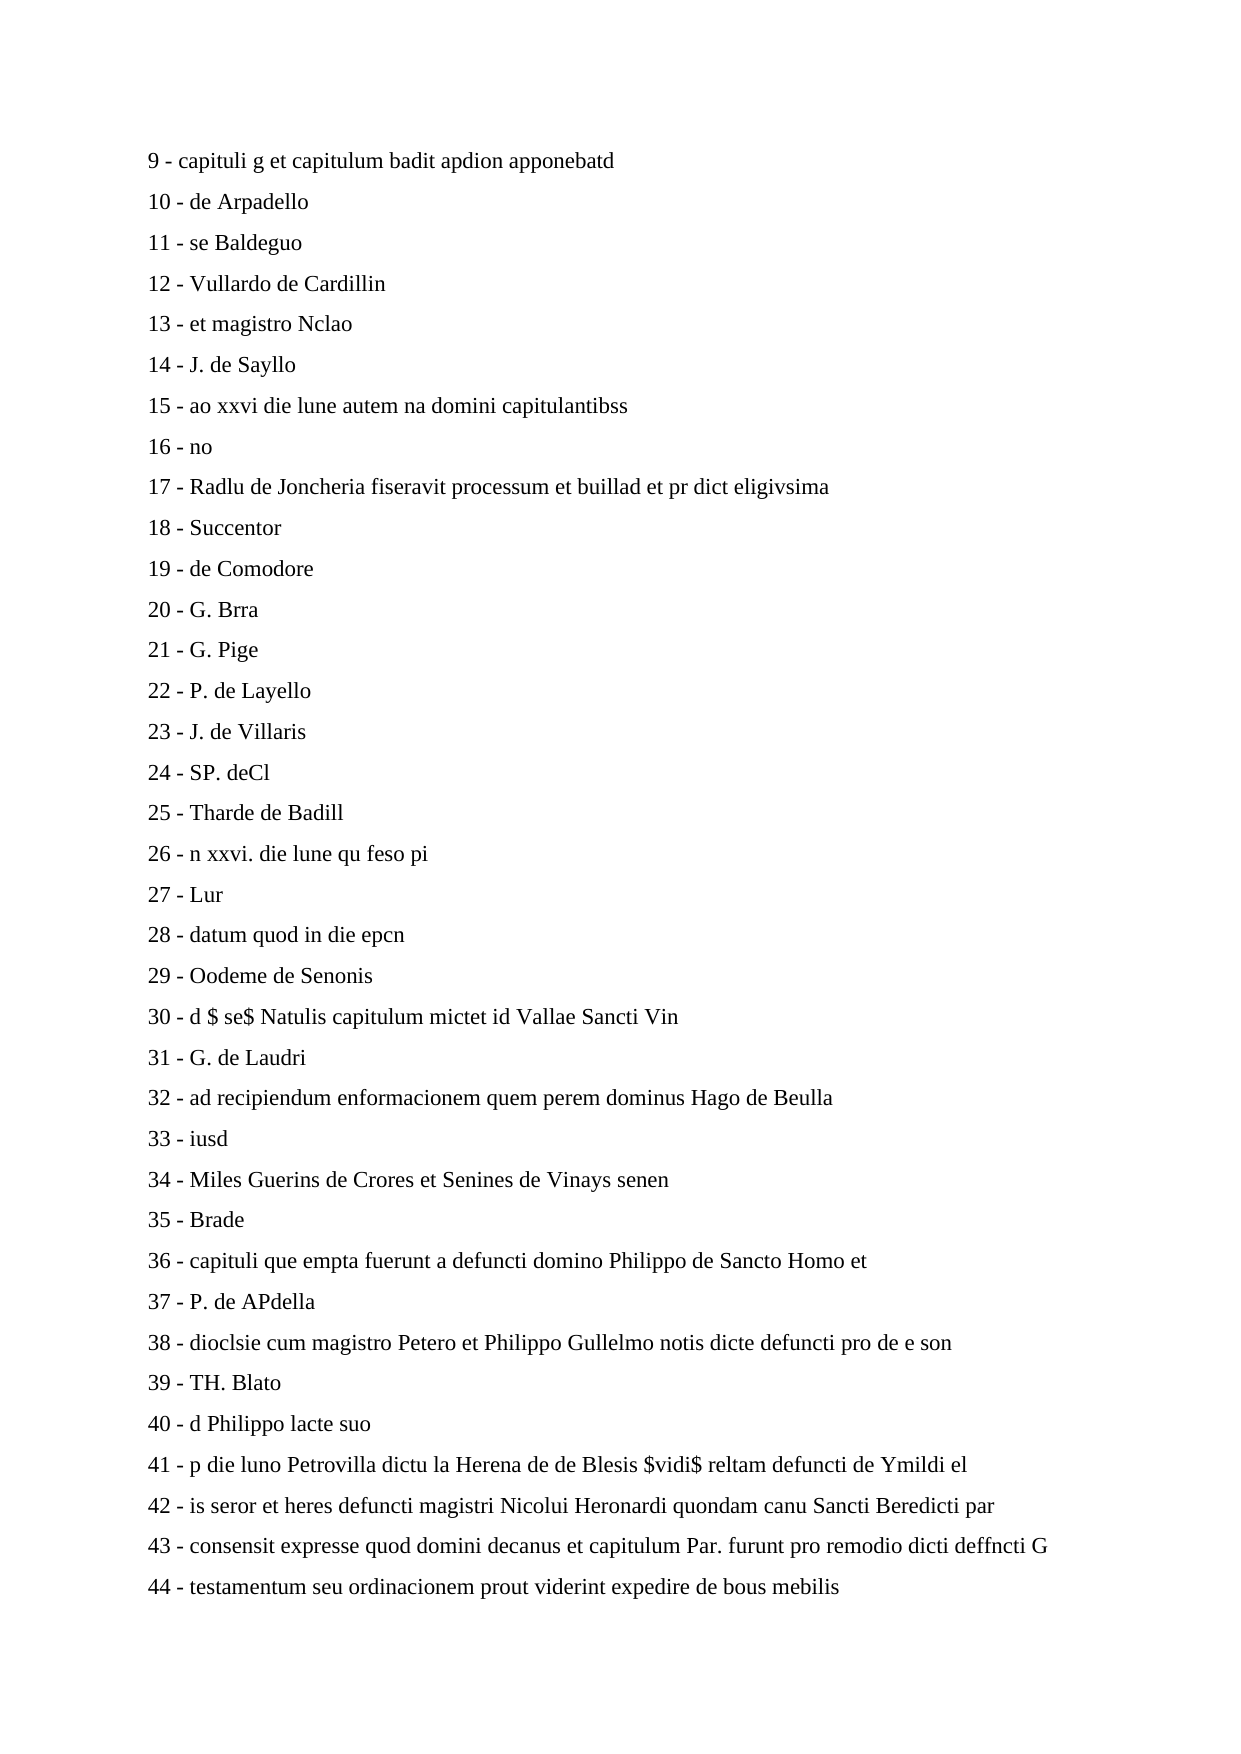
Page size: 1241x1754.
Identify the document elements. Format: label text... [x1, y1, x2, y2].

text 34 - Miles Guerins de Crores et Senines de Vinays senen [148, 1166, 1093, 1192]
text 44 - testamentum seu ordinacionem prout viderint expedire de bous mebilis [148, 1573, 1093, 1599]
text 40 - d Philippo lacte suo [148, 1410, 1093, 1437]
text 25 - Tharde de Badill [148, 799, 1093, 826]
text 32 - ad recipiendum enformacionem quem perem dominus Hago de Beulla [148, 1084, 1093, 1111]
text 14 - J. de Sayllo [148, 351, 1093, 378]
text 36 - capituli que empta fuerunt a defuncti domino Philippo de Sancto Homo et [148, 1247, 1093, 1274]
text 29 - Oodeme de Senonis [148, 962, 1093, 988]
text 38 - dioclsie cum magistro Petero et Philippo Gullelmo notis dicte defuncti pro de e son [148, 1329, 1093, 1355]
text 26 - n xxvi. die lune qu feso pi [148, 840, 1093, 866]
text 39 - TH. Blato [148, 1369, 1093, 1396]
text 9 - capituli g et capitulum badit apdion apponebatd [148, 148, 1093, 174]
text 11 - se Baldeguo [148, 229, 1093, 255]
text 19 - de Comodore [148, 555, 1093, 581]
text 10 - de Arpadello [148, 188, 1093, 215]
text 23 - J. de Villaris [148, 718, 1093, 744]
text 27 - Lur [148, 881, 1093, 907]
text 30 - d $ se$ Natulis capitulum mictet id Vallae Sancti Vin [148, 1003, 1093, 1029]
text 31 - G. de Laudri [148, 1044, 1093, 1070]
text 18 - Succentor [148, 514, 1093, 541]
text 37 - P. de APdella [148, 1288, 1093, 1314]
text 22 - P. de Layello [148, 677, 1093, 703]
text 42 - is seror et heres defuncti magistri Nicolui Heronardi quondam canu Sancti Beredicti par [148, 1492, 1093, 1518]
text 20 - G. Brra [148, 596, 1093, 622]
text 35 - Brade [148, 1207, 1093, 1233]
text 16 - no [148, 433, 1093, 459]
text 13 - et magistro Nclao [148, 311, 1093, 337]
text 21 - G. Pige [148, 636, 1093, 663]
text 17 - Radlu de Joncheria fiseravit processum et buillad et pr dict eligivsima [148, 473, 1093, 500]
text 41 - p die luno Petrovilla dictu la Herena de de Blesis $vidi$ reltam defuncti de Ymildi el [148, 1451, 1093, 1477]
text 24 - SP. deCl [148, 758, 1093, 785]
text 28 - datum quod in die epcn [148, 921, 1093, 948]
text 43 - consensit expresse quod domini decanus et capitulum Par. furunt pro remodio dicti deffncti G [148, 1532, 1093, 1559]
text 33 - iusd [148, 1125, 1093, 1151]
text 15 - ao xxvi die lune autem na domini capitulantibss [148, 392, 1093, 418]
text 12 - Vullardo de Cardillin [148, 270, 1093, 296]
